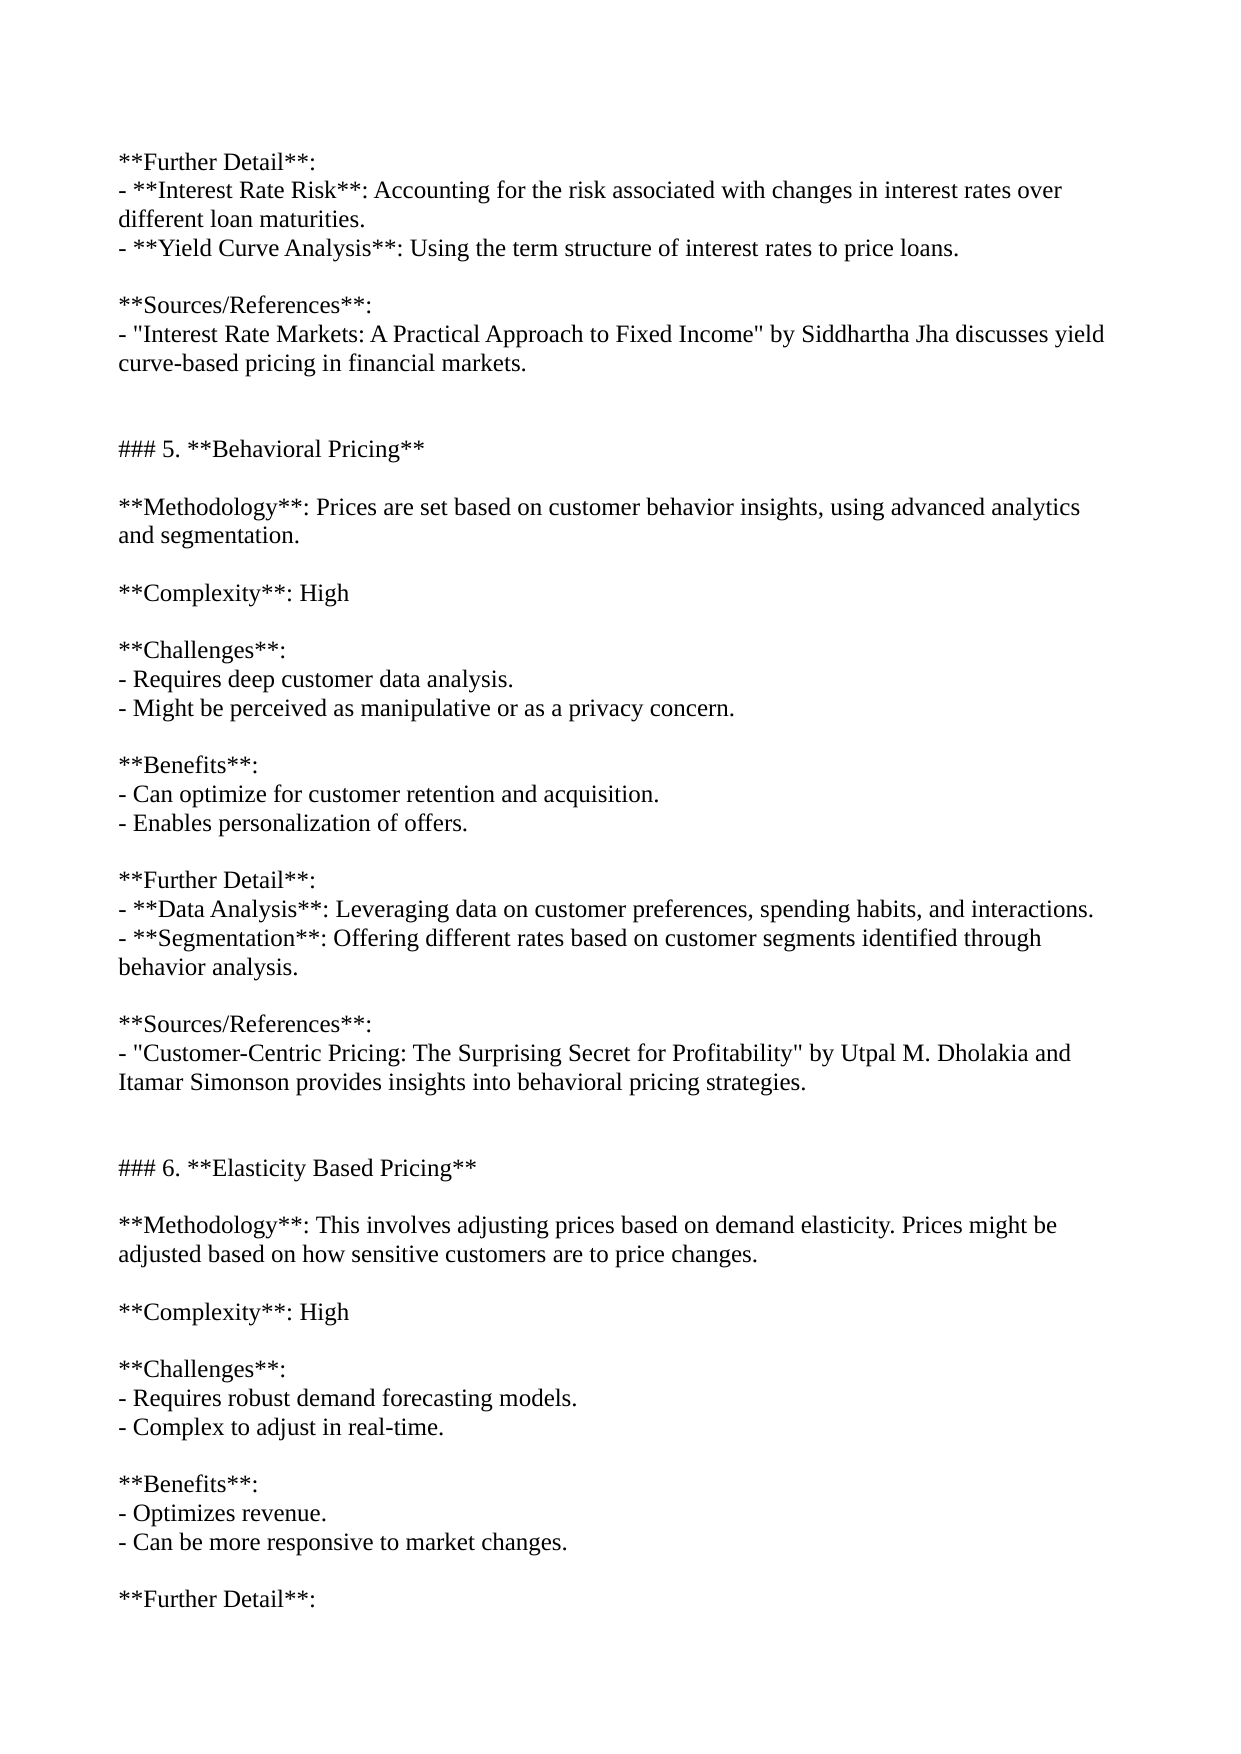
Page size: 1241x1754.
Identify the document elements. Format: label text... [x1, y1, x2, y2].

text - "Interest Rate Markets: A Practical Approach to Fixed Income" by Siddhartha Jha discusses yield curve-based pricing in financial markets. [118, 319, 1122, 377]
text - Requires deep customer data analysis. [118, 664, 1122, 693]
text **Sources/References**: [118, 291, 1122, 319]
text **Further Detail**: [118, 147, 1122, 176]
text - Requires robust demand forecasting models. [118, 1383, 1122, 1412]
text - Complex to adjust in real-time. [118, 1412, 1122, 1441]
text ### 5. **Behavioral Pricing** [118, 434, 1122, 463]
text **Benefits**: [118, 751, 1122, 779]
text **Complexity**: High [118, 1297, 1122, 1326]
text **Further Detail**: [118, 866, 1122, 894]
text - Can optimize for customer retention and acquisition. [118, 779, 1122, 808]
text - **Yield Curve Analysis**: Using the term structure of interest rates to price loans. [118, 233, 1122, 262]
text - **Interest Rate Risk**: Accounting for the risk associated with changes in interest rates over different loan maturities. [118, 176, 1122, 233]
text - **Segmentation**: Offering different rates based on customer segments identified through behavior analysis. [118, 923, 1122, 981]
text - **Data Analysis**: Leveraging data on customer preferences, spending habits, and interactions. [118, 894, 1122, 923]
text - Enables personalization of offers. [118, 808, 1122, 837]
text - Might be perceived as manipulative or as a privacy concern. [118, 693, 1122, 722]
text **Complexity**: High [118, 578, 1122, 607]
text - Optimizes revenue. [118, 1498, 1122, 1527]
text **Methodology**: This involves adjusting prices based on demand elasticity. Prices might be adjusted based on how sensitive customers are to price changes. [118, 1211, 1122, 1268]
text **Sources/References**: [118, 1009, 1122, 1038]
text **Further Detail**: [118, 1584, 1122, 1613]
text **Methodology**: Prices are set based on customer behavior insights, using advanced analytics and segmentation. [118, 492, 1122, 549]
text **Benefits**: [118, 1469, 1122, 1498]
text - Can be more responsive to market changes. [118, 1527, 1122, 1556]
text **Challenges**: [118, 1354, 1122, 1383]
text **Challenges**: [118, 636, 1122, 664]
text ### 6. **Elasticity Based Pricing** [118, 1153, 1122, 1182]
text - "Customer-Centric Pricing: The Surprising Secret for Profitability" by Utpal M. Dholakia and Itamar Simonson provides insights into behavioral pricing strategies. [118, 1038, 1122, 1096]
